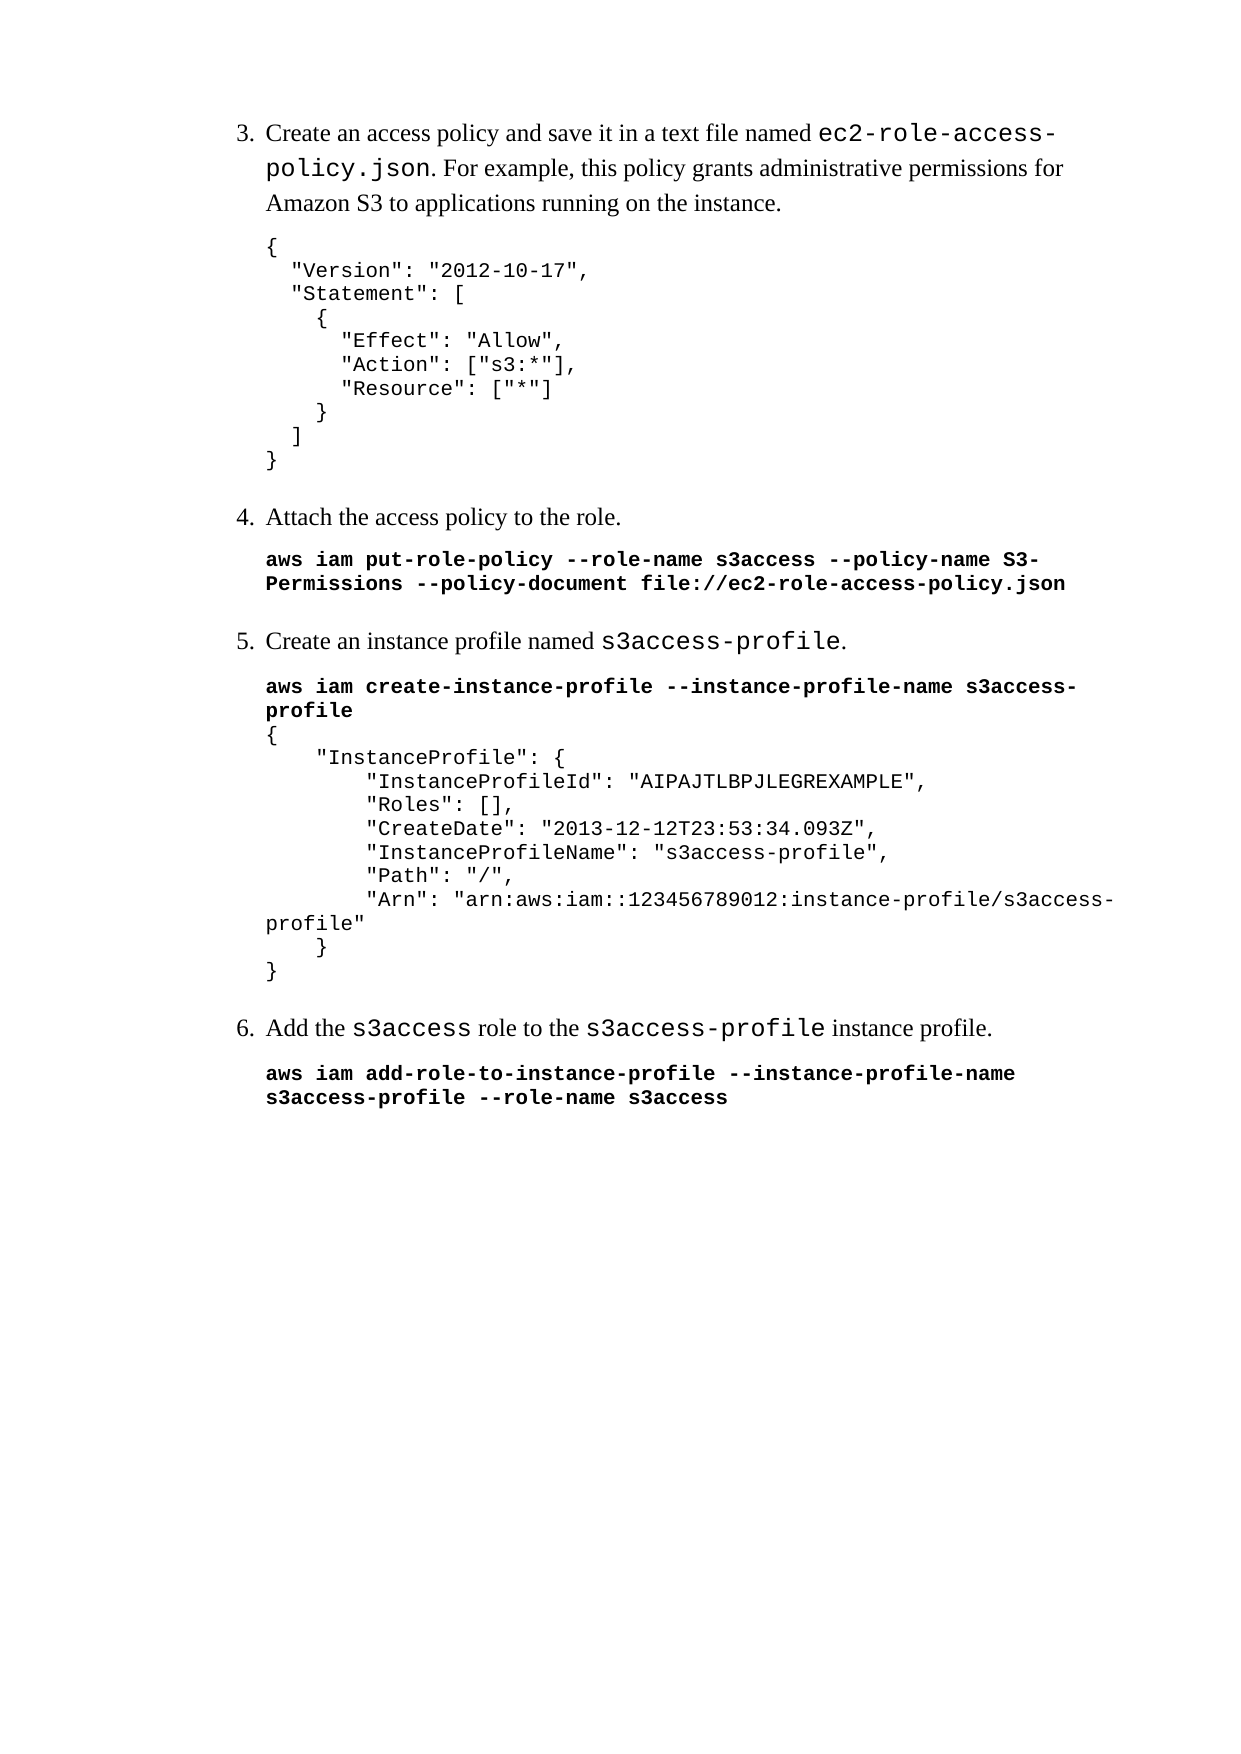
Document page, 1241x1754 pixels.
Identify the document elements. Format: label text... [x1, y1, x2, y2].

list "Effect": "Allow", [236, 331, 1122, 354]
list "Arn": "arn:aws:iam::123456789012:instance-profile/s3access-profile" [236, 889, 1122, 936]
list ] [236, 425, 1122, 449]
list "InstanceProfileName": "s3access-profile", [236, 842, 1122, 865]
list { [236, 723, 1122, 747]
list "Roles": [], [236, 794, 1122, 818]
list } [236, 936, 1122, 960]
list { [236, 307, 1122, 331]
list "Action": ["s3:*"], [236, 354, 1122, 378]
list "Path": "/", [236, 865, 1122, 889]
list { [236, 236, 1122, 259]
list "InstanceProfileId": "AIPAJTLBPJLEGREXAMPLE", [236, 771, 1122, 794]
list aws iam add-role-to-instance-profile --instance-profile-name s3access-profile --role-name s3access [236, 1063, 1122, 1110]
list Attach the access policy to the role. [236, 502, 1122, 531]
list aws iam create-instance-profile --instance-profile-name s3access-profile [236, 676, 1122, 723]
list } [236, 960, 1122, 984]
list } [236, 401, 1122, 425]
list "Version": "2012-10-17", [236, 259, 1122, 283]
list "InstanceProfile": { [236, 747, 1122, 771]
list "Statement": [ [236, 283, 1122, 307]
list } [236, 449, 1122, 472]
list "CreateDate": "2013-12-12T23:53:34.093Z", [236, 818, 1122, 842]
list "Resource": ["*"] [236, 378, 1122, 401]
list Add the s3access role to the s3access-profile instance profile. [236, 1013, 1122, 1044]
list Create an access policy and save it in a text file named ec2-role-access-policy.json. For example, this policy grants administrative permissions for Amazon S3 to applications running on the instance. [236, 118, 1122, 217]
list Create an instance profile named s3access-profile. [236, 626, 1122, 657]
list aws iam put-role-policy --role-name s3access --policy-name S3-Permissions --policy-document file://ec2-role-access-policy.json [236, 549, 1122, 597]
